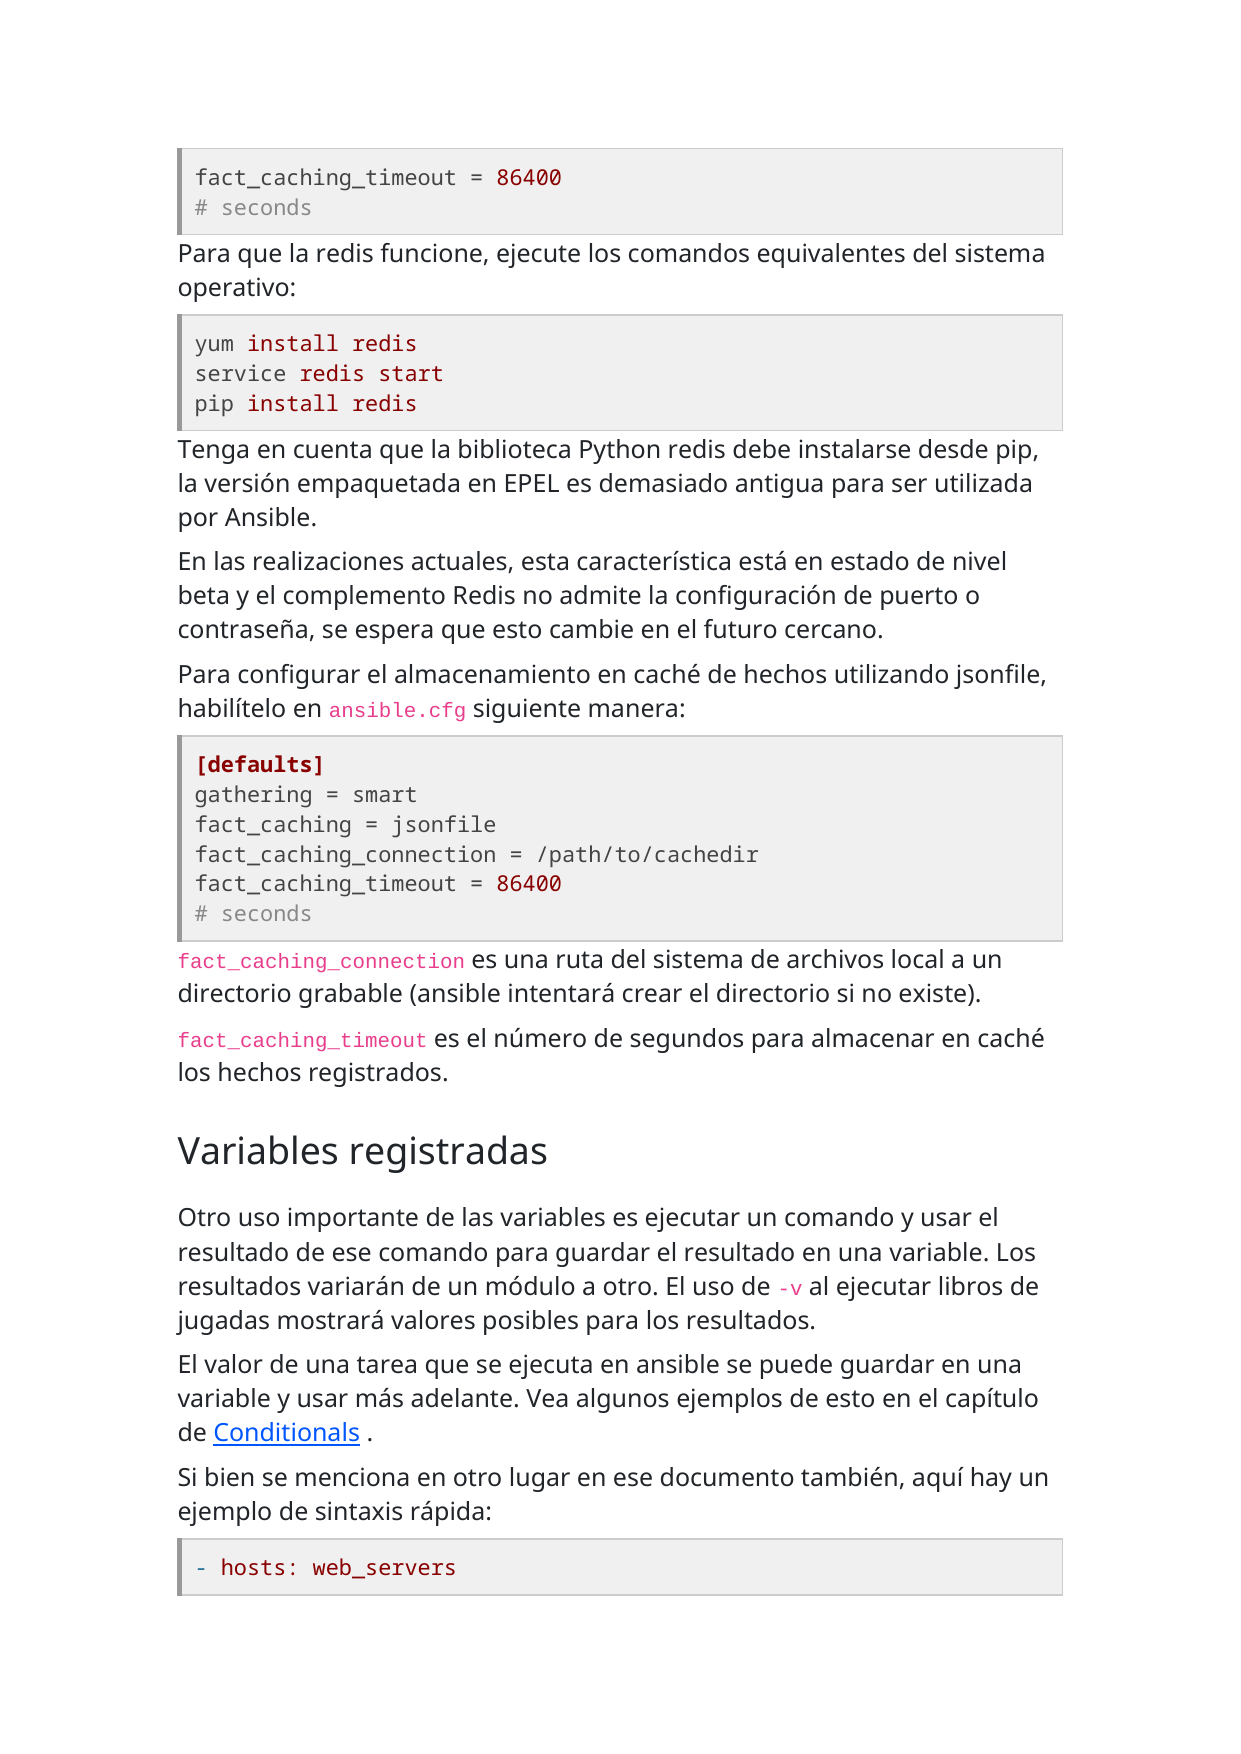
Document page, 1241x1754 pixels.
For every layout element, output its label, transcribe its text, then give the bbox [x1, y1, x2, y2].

text Tenga en cuenta que la biblioteca Python redis debe instalarse desde pip, la versión empaquetada en EPEL es demasiado antigua para ser utilizada por Ansible. [177, 431, 1063, 533]
text Para configurar el almacenamiento en caché de hechos utilizando jsonfile, habilítelo en ansible.cfg siguiente manera: [177, 657, 1063, 725]
text Para que la redis funcione, ejecute los comandos equivalentes del sistema operativo: [177, 235, 1063, 303]
text - hosts: web_servers [182, 1540, 1062, 1594]
text Otro uso importante de las variables es ejecutar un comando y usar el resultado de ese comando para guardar el resultado en una variable. Los resultados variarán de un módulo a otro. El uso de -v al ejecutar libros de jugadas mostrará valores posibles para los resultados. [177, 1200, 1063, 1336]
text pip install redis [182, 373, 1062, 430]
text gathering = smart [182, 765, 1062, 795]
text Si bien se menciona en otro lugar en ese documento también, aquí hay un ejemplo de sintaxis rápida: [177, 1459, 1063, 1527]
text El valor de una tarea que se ejecuta en ansible se puede guardar en una variable y usar más adelante. Vea algunos ejemplos de esto en el capítulo de Conditionals . [177, 1347, 1063, 1449]
text fact_caching = jsonfile [182, 795, 1062, 824]
text service redis start [182, 344, 1062, 373]
text fact_caching_timeout = 86400 [182, 149, 1062, 177]
text # seconds [182, 177, 1062, 234]
text fact_caching_connection es una ruta del sistema de archivos local a un directorio grabable (ansible intentará crear el directorio si no existe). [177, 942, 1063, 1010]
text fact_caching_timeout es el número de segundos para almacenar en caché los hechos registrados. [177, 1021, 1063, 1089]
text Variables registradas [177, 1124, 1063, 1175]
text # seconds [182, 884, 1062, 940]
text En las realizaciones actuales, esta característica está en estado de nivel beta y el complemento Redis no admite la configuración de puerto o contraseña, se espera que esto cambie en el futuro cercano. [177, 544, 1063, 646]
text fact_caching_timeout = 86400 [182, 854, 1062, 884]
text fact_caching_connection = /path/to/cachedir [182, 824, 1062, 854]
text [defaults] [182, 737, 1062, 765]
text yum install redis [182, 316, 1062, 344]
